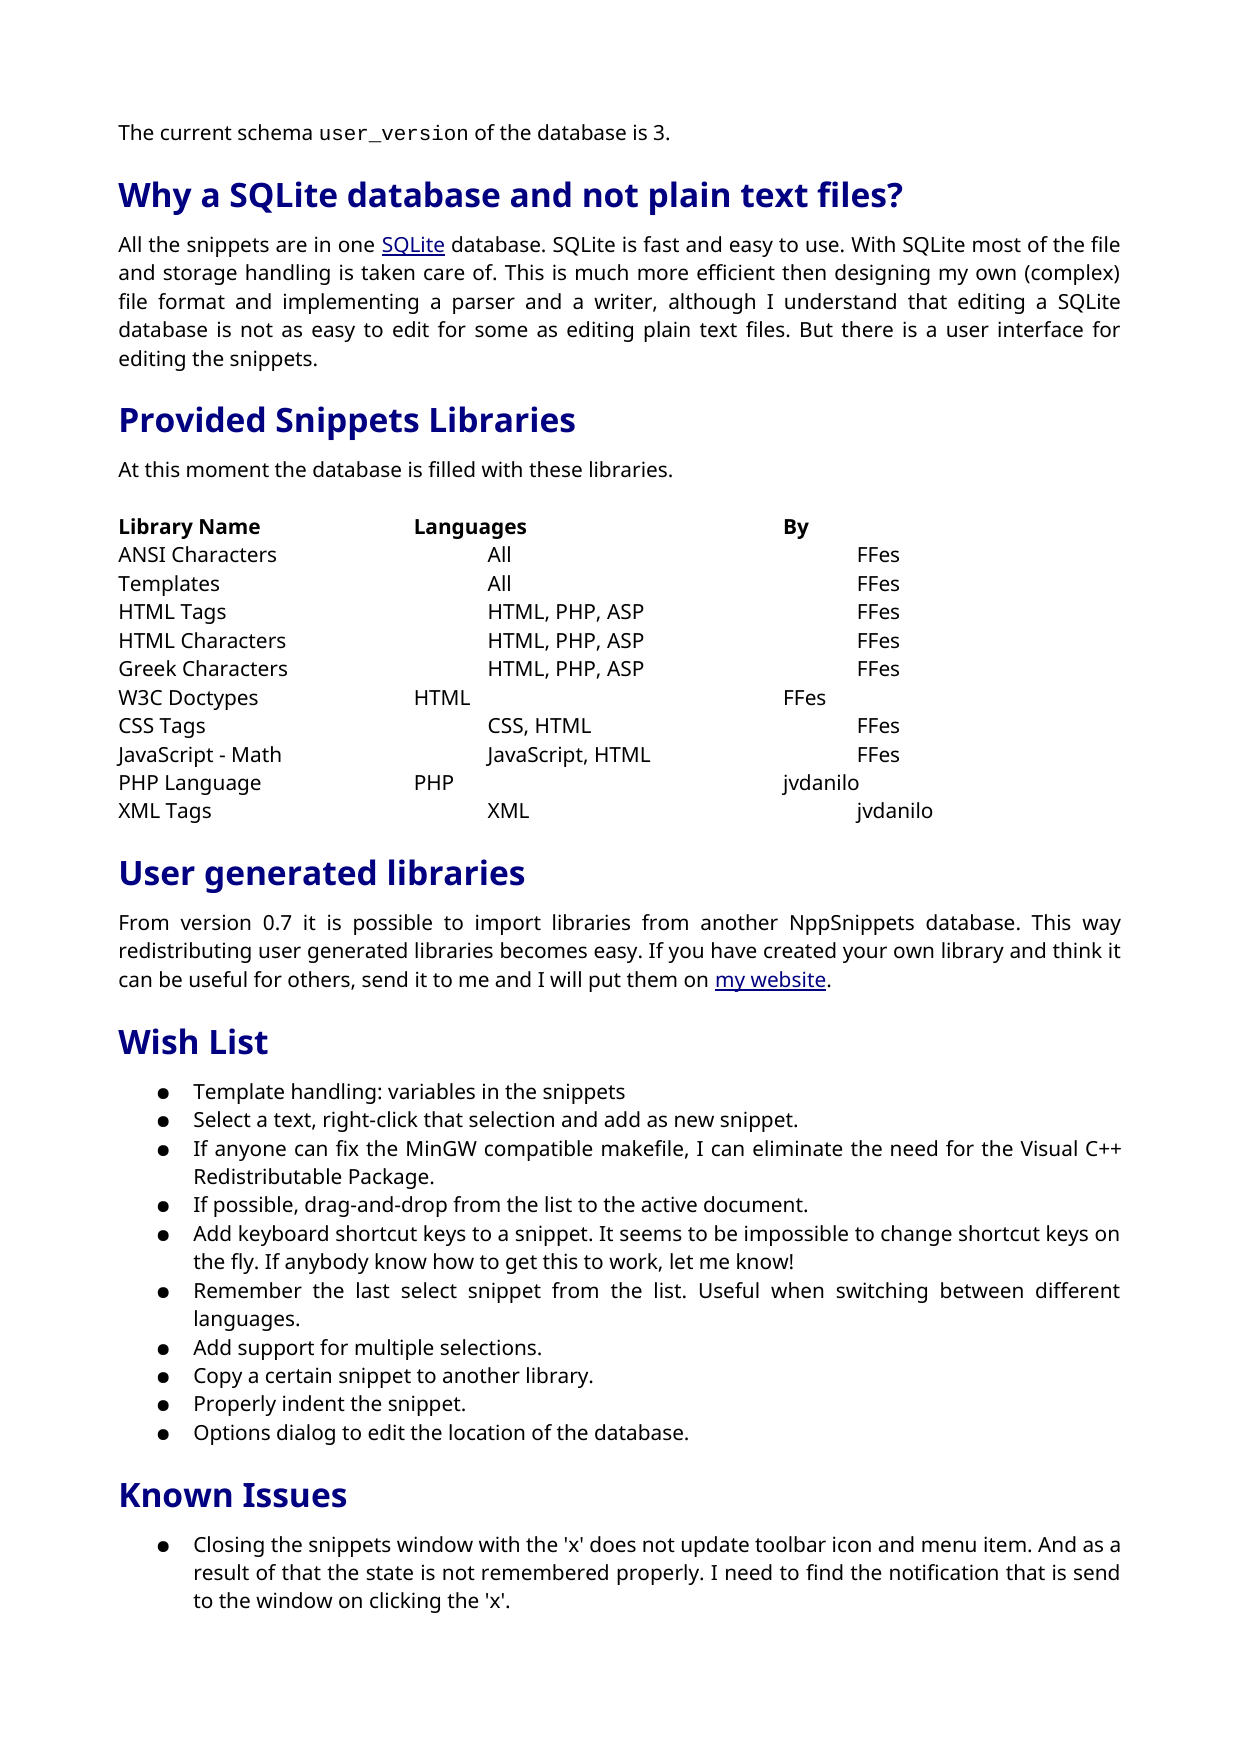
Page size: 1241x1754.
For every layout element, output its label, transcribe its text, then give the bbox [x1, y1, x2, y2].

text PHP Language PHP jvdanilo [118, 768, 1122, 797]
text All the snippets are in one SQLite database. SQLite is fast and easy to use. With SQLite most of the file and storage handling is taken care of. This is much more efficient then designing my own (complex) file format and implementing a parser and a writer, although I understand that editing a SQLite database is not as easy to edit for some as editing plain text files. But there is a user interface for editing the snippets. [118, 230, 1122, 372]
list If possible, drag-and-drop from the list to the active document. [156, 1191, 1122, 1219]
text At this moment the database is filled with these libraries. [118, 455, 1122, 484]
list Remember the last select snippet from the list. Useful when switching between different languages. [156, 1276, 1122, 1333]
text JavaScript - Math JavaScript, HTML FFes [118, 740, 1122, 768]
text CSS Tags CSS, HTML FFes [118, 711, 1122, 740]
list Add support for multiple selections. [156, 1333, 1122, 1361]
list Options dialog to edit the location of the database. [156, 1418, 1122, 1446]
list If anyone can fix the MinGW compatible makefile, I can eliminate the need for the Visual C++ Redistributable Package. [156, 1134, 1122, 1191]
list Properly indent the snippet. [156, 1389, 1122, 1418]
text W3C Doctypes HTML FFes [118, 683, 1122, 711]
list Closing the snippets window with the 'x' does not update toolbar icon and menu item. And as a result of that the state is not remembered properly. I need to find the notification that is send to the window on clicking the 'x'. [156, 1530, 1122, 1615]
list Add keyboard shortcut keys to a snippet. It seems to be impossible to change shortcut keys on the fly. If anybody know how to get this to work, let me know! [156, 1219, 1122, 1276]
subtitle Wish List [118, 1018, 1122, 1064]
text XML Tags XML jvdanilo [118, 797, 1122, 825]
text Greek Characters HTML, PHP, ASP FFes [118, 654, 1122, 683]
text HTML Characters HTML, PHP, ASP FFes [118, 626, 1122, 654]
text From version 0.7 it is possible to import libraries from another NppSnippets database. This way redistributing user generated libraries becomes easy. If you have created your own library and think it can be useful for others, send it to me and I will put them on my website. [118, 908, 1122, 993]
text Library Name Languages By [118, 512, 1122, 541]
subtitle User generated libraries [118, 850, 1122, 896]
text HTML Tags HTML, PHP, ASP FFes [118, 597, 1122, 626]
subtitle Why a SQLite database and not plain text files? [118, 172, 1122, 217]
text Templates All FFes [118, 569, 1122, 597]
subtitle Provided Snippets Libraries [118, 397, 1122, 443]
list Template handling: variables in the snippets [156, 1077, 1122, 1105]
list Select a text, right-click that selection and add as new snippet. [156, 1105, 1122, 1134]
text ANSI Characters All FFes [118, 541, 1122, 569]
list Copy a certain snippet to another library. [156, 1361, 1122, 1389]
text The current schema user_version of the database is 3. [118, 118, 1122, 147]
subtitle Known Issues [118, 1471, 1122, 1517]
